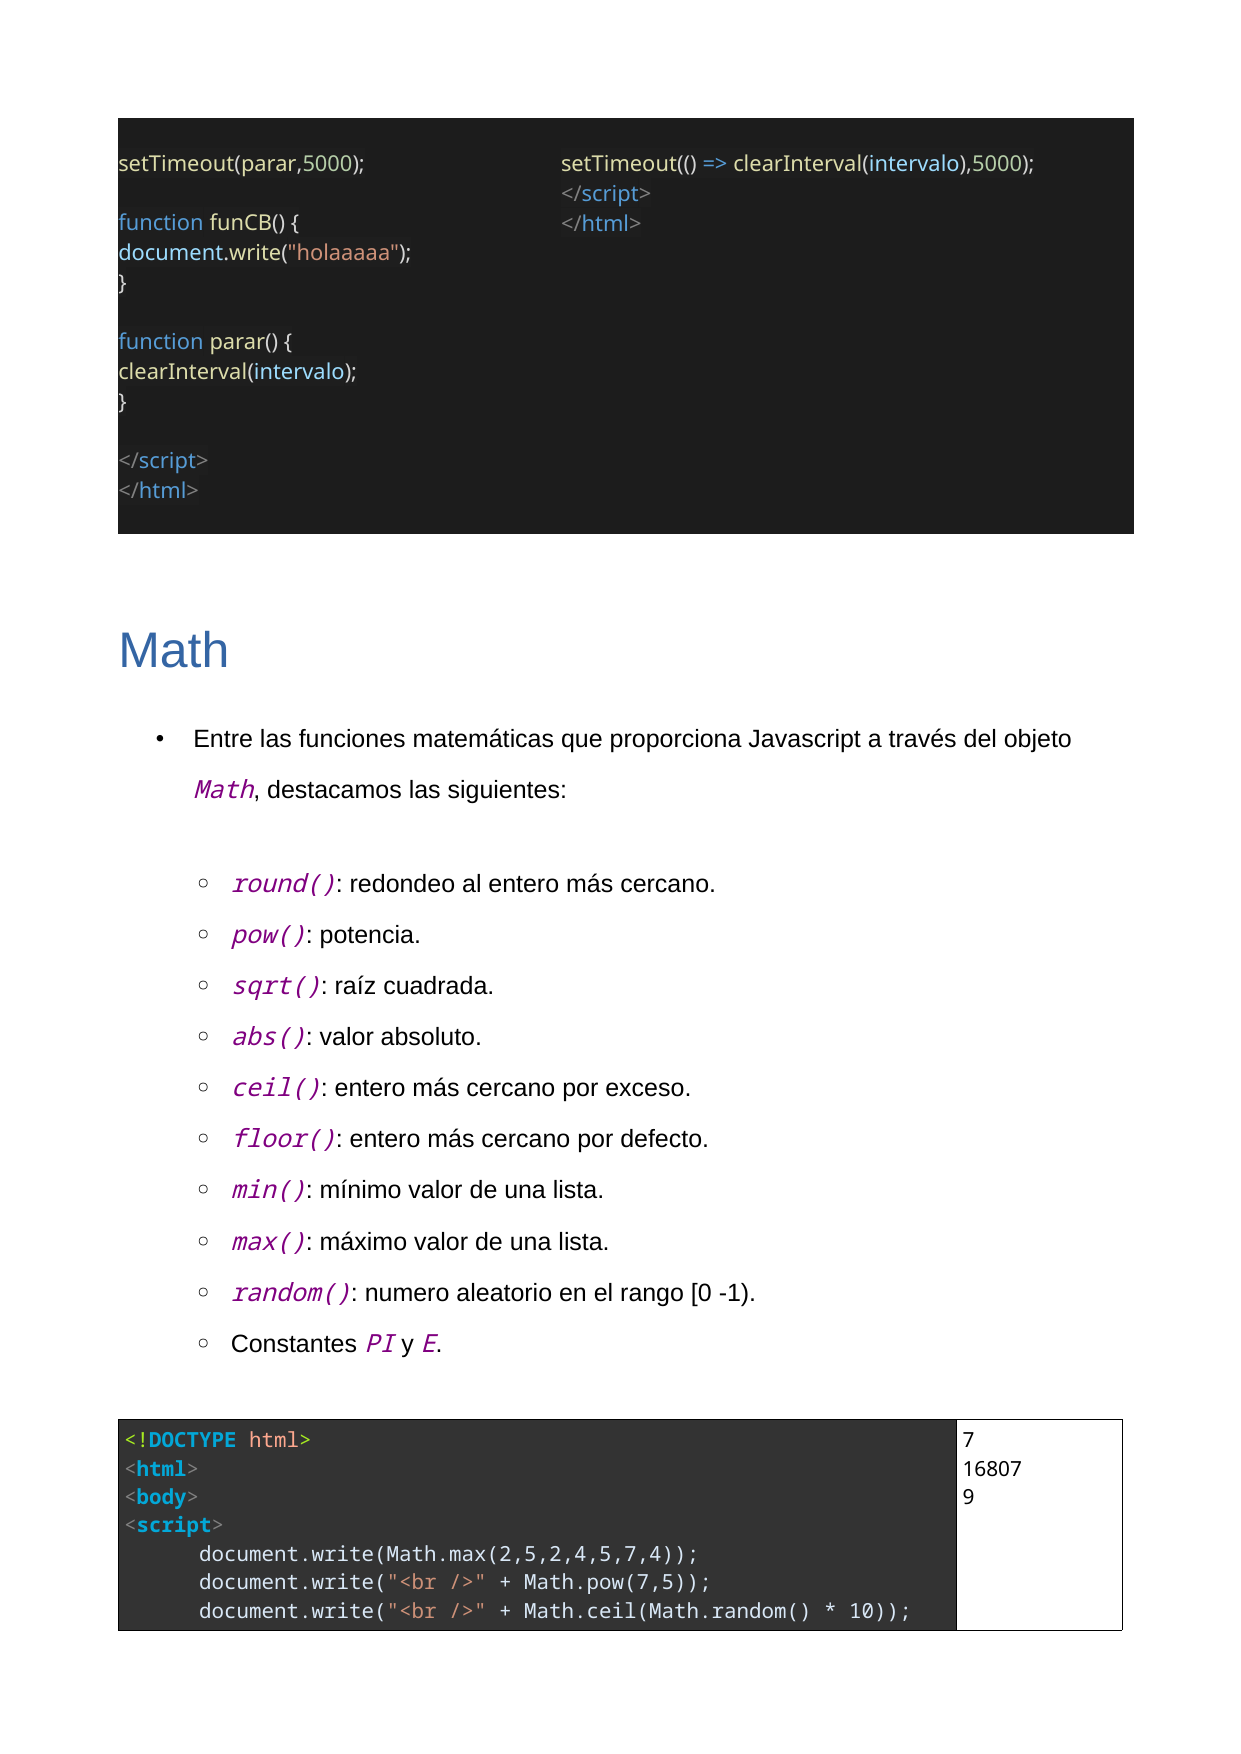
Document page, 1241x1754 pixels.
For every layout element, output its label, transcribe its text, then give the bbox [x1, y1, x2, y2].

list Constantes PI y E. [193, 1325, 1122, 1359]
table_header setTimeout(parar,5000); function funCB() { document.write("holaaaaa"); } function parar() { clearInterval(intervalo); } </script> </html> [118, 118, 561, 534]
list ceil(): entero más cercano por exceso. [193, 1070, 1122, 1104]
list random(): numero aleatorio en el rango [0 -1). [193, 1274, 1122, 1308]
list min(): mínimo valor de una lista. [193, 1172, 1122, 1206]
list abs(): valor absoluto. [193, 1019, 1122, 1053]
list floor(): entero más cercano por defecto. [193, 1121, 1122, 1155]
list max(): máximo valor de una lista. [193, 1223, 1122, 1257]
table_header setTimeout(() => clearInterval(intervalo),5000); </script> </html> [561, 118, 1134, 534]
list Entre las funciones matemáticas que proporciona Javascript a través del objeto Math, destacamos las siguientes: [156, 721, 1122, 806]
list round(): redondeo al entero más cercano. [193, 866, 1122, 900]
text Math [118, 620, 1122, 677]
list sqrt(): raíz cuadrada. [193, 968, 1122, 1002]
table_header 7 16807 9 [957, 1420, 1122, 1630]
list pow(): potencia. [193, 917, 1122, 951]
table_header <!DOCTYPE html> <html> <body> <script> document.write(Math.max(2,5,2,4,5,7,4)); document.write("<br />" + Math.pow(7,5)); document.write("<br />" + Math.ceil(Math.random() * 10)); [119, 1420, 956, 1630]
